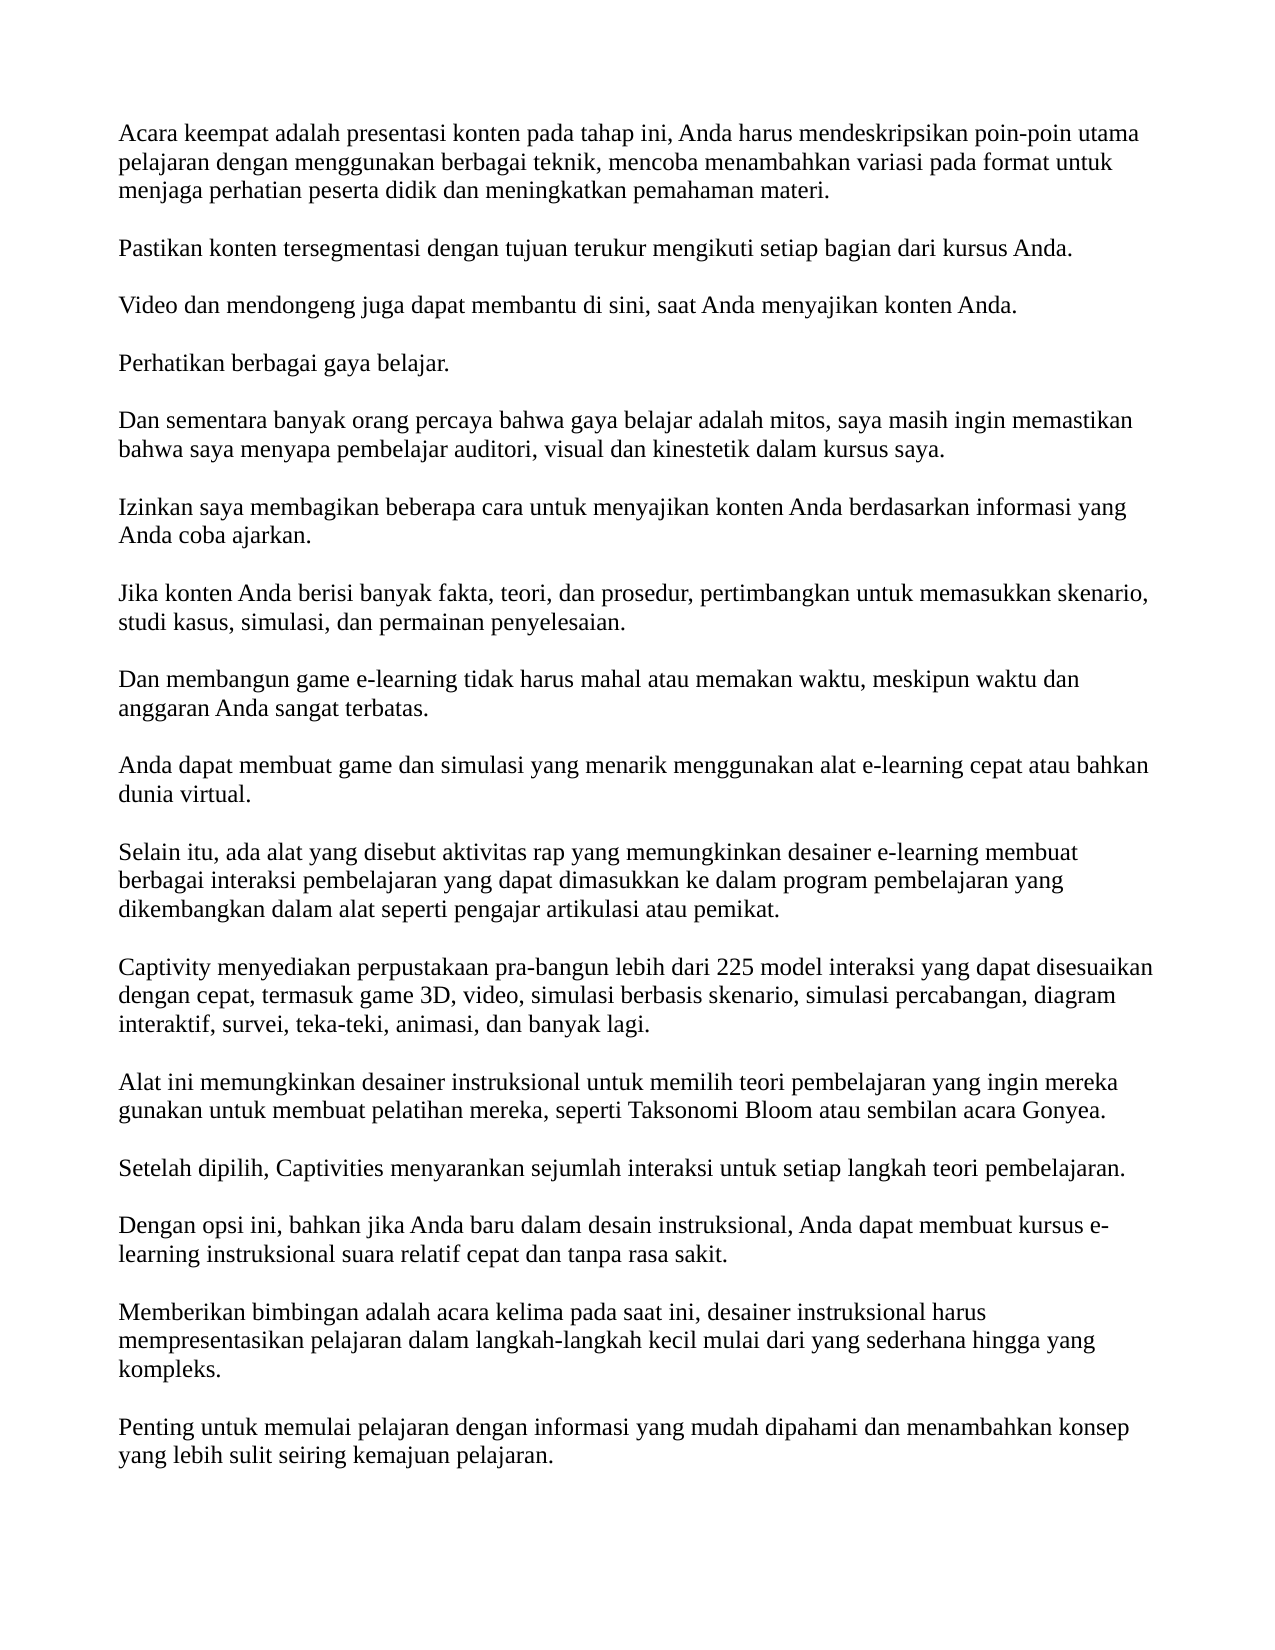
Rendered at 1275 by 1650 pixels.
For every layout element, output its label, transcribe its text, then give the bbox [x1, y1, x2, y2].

text Captivity menyediakan perpustakaan pra-bangun lebih dari 225 model interaksi yang dapat disesuaikan dengan cepat, termasuk game 3D, video, simulasi berbasis skenario, simulasi percabangan, diagram interaktif, survei, teka-teki, animasi, dan banyak lagi. [118, 952, 1157, 1038]
text Alat ini memungkinkan desainer instruksional untuk memilih teori pembelajaran yang ingin mereka gunakan untuk membuat pelatihan mereka, seperti Taksonomi Bloom atau sembilan acara Gonyea. [118, 1067, 1157, 1124]
text Izinkan saya membagikan beberapa cara untuk menyajikan konten Anda berdasarkan informasi yang Anda coba ajarkan. [118, 492, 1157, 549]
text Penting untuk memulai pelajaran dengan informasi yang mudah dipahami dan menambahkan konsep yang lebih sulit seiring kemajuan pelajaran. [118, 1412, 1157, 1469]
text Video dan mendongeng juga dapat membantu di sini, saat Anda menyajikan konten Anda. [118, 291, 1157, 319]
text Memberikan bimbingan adalah acara kelima pada saat ini, desainer instruksional harus mempresentasikan pelajaran dalam langkah-langkah kecil mulai dari yang sederhana hingga yang kompleks. [118, 1297, 1157, 1383]
text Jika konten Anda berisi banyak fakta, teori, dan prosedur, pertimbangkan untuk memasukkan skenario, studi kasus, simulasi, dan permainan penyelesaian. [118, 578, 1157, 636]
text Acara keempat adalah presentasi konten pada tahap ini, Anda harus mendeskripsikan poin-poin utama pelajaran dengan menggunakan berbagai teknik, mencoba menambahkan variasi pada format untuk menjaga perhatian peserta didik dan meningkatkan pemahaman materi. [118, 118, 1157, 204]
text Anda dapat membuat game dan simulasi yang menarik menggunakan alat e-learning cepat atau bahkan dunia virtual. [118, 751, 1157, 808]
text Dan sementara banyak orang percaya bahwa gaya belajar adalah mitos, saya masih ingin memastikan bahwa saya menyapa pembelajar auditori, visual dan kinestetik dalam kursus saya. [118, 406, 1157, 463]
text Dan membangun game e-learning tidak harus mahal atau memakan waktu, meskipun waktu dan anggaran Anda sangat terbatas. [118, 664, 1157, 722]
text Pastikan konten tersegmentasi dengan tujuan terukur mengikuti setiap bagian dari kursus Anda. [118, 233, 1157, 262]
text Perhatikan berbagai gaya belajar. [118, 348, 1157, 377]
text Setelah dipilih, Captivities menyarankan sejumlah interaksi untuk setiap langkah teori pembelajaran. [118, 1153, 1157, 1182]
text Selain itu, ada alat yang disebut aktivitas rap yang memungkinkan desainer e-learning membuat berbagai interaksi pembelajaran yang dapat dimasukkan ke dalam program pembelajaran yang dikembangkan dalam alat seperti pengajar artikulasi atau pemikat. [118, 837, 1157, 923]
text Dengan opsi ini, bahkan jika Anda baru dalam desain instruksional, Anda dapat membuat kursus e-learning instruksional suara relatif cepat dan tanpa rasa sakit. [118, 1211, 1157, 1268]
